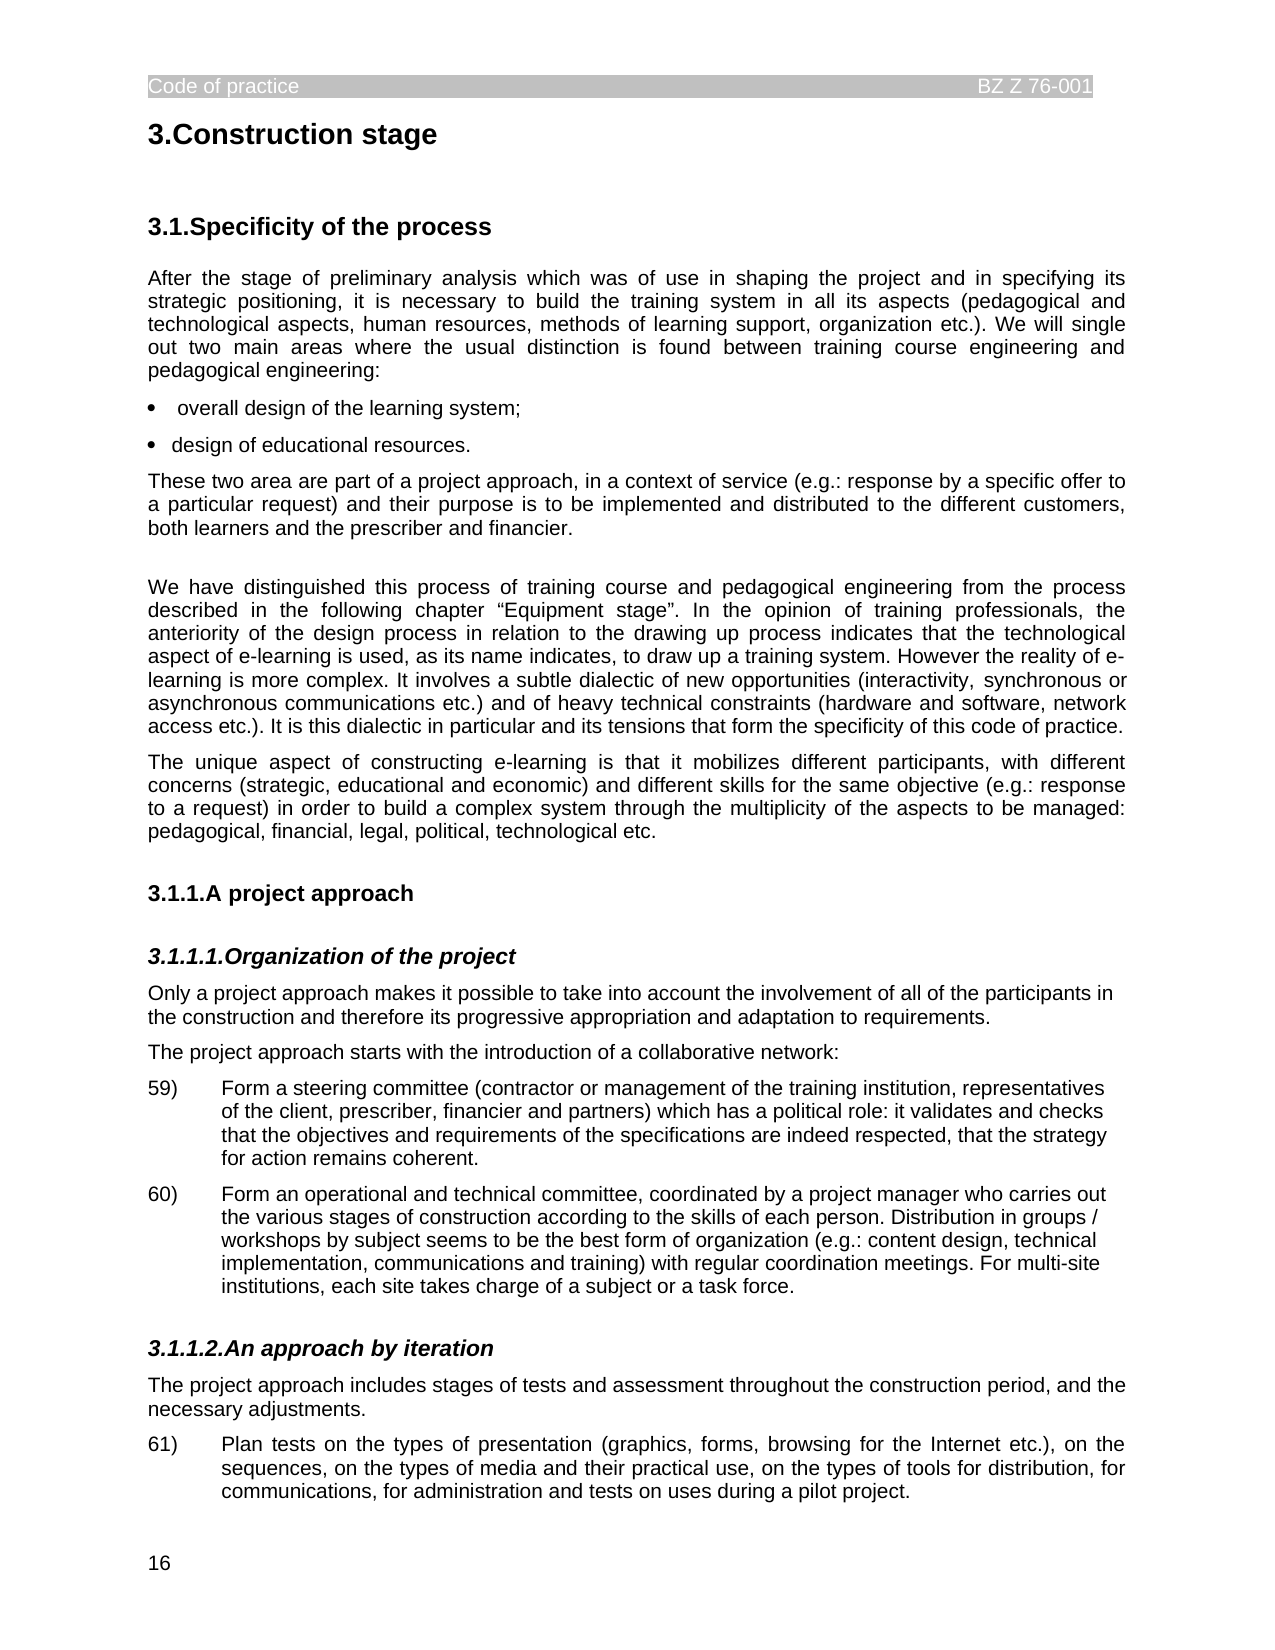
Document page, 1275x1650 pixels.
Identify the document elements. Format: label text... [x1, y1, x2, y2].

subtitle Construction stage [148, 118, 1127, 151]
text 59) Form a steering committee (contractor or management of the training institution, representatives of the client, prescriber, financier and partners) which has a political role: it validates and checks that the objectives and requirements of the specifications are indeed respected, that the strategy for action remains coherent. [148, 1077, 1127, 1169]
subtitle Organization of the project [148, 944, 1127, 969]
text The project approach starts with the introduction of a collaborative network: [148, 1041, 1127, 1064]
text We have distinguished this process of training course and pedagogical engineering from the process described in the following chapter “Equipment stage”. In the opinion of training professionals, the anteriority of the design process in relation to the drawing up process indicates that the technological aspect of e-learning is used, as its name indicates, to draw up a training system. However the reality of e-learning is more complex. It involves a subtle dialectic of new opportunities (interactivity, synchronous or asynchronous communications etc.) and of heavy technical constraints (hardware and software, network access etc.). It is this dialectic in particular and its tensions that form the specificity of this code of practice. [148, 575, 1127, 738]
text These two area are part of a project approach, in a context of service (e.g.: response by a specific offer to a particular request) and their purpose is to be implemented and distributed to the different customers, both learners and the prescriber and financier. [148, 470, 1127, 539]
subtitle A project approach [148, 881, 1127, 906]
text Only a project approach makes it possible to take into account the involvement of all of the participants in the construction and therefore its progressive appropriation and adaptation to requirements. [148, 982, 1127, 1028]
text The unique aspect of constructing e-learning is that it mobilizes different participants, with different concerns (strategic, educational and economic) and different skills for the same objective (e.g.: response to a request) in order to build a complex system through the multiplicity of the aspects to be managed: pedagogical, financial, legal, political, technological etc. [148, 750, 1127, 843]
list overall design of the learning system; [148, 395, 1127, 420]
subtitle An approach by iteration [148, 1336, 1127, 1361]
text 60) Form an operational and technical committee, coordinated by a project manager who carries out the various stages of construction according to the skills of each person. Distribution in groups / workshops by subject seems to be the best form of organization (e.g.: content design, technical implementation, communications and training) with regular coordination meetings. For multi-site institutions, each site takes charge of a subject or a task force. [148, 1182, 1127, 1298]
text 61) Plan tests on the types of presentation (graphics, forms, browsing for the Internet etc.), on the sequences, on the types of media and their practical use, on the types of tools for distribution, for communications, for administration and tests on uses during a pilot project. [148, 1433, 1127, 1502]
text The project approach includes stages of tests and assessment throughout the construction period, and the necessary adjustments. [148, 1374, 1127, 1420]
text After the stage of preliminary analysis which was of use in shaping the project and in specifying its strategic positioning, it is necessary to build the training system in all its aspects (pedagogical and technological aspects, human resources, methods of learning support, organization etc.). We will single out two main areas where the usual distinction is found between training course engineering and pedagogical engineering: [148, 266, 1127, 382]
subtitle Specificity of the process [148, 213, 1127, 241]
list design of educational resources. [148, 432, 1127, 457]
